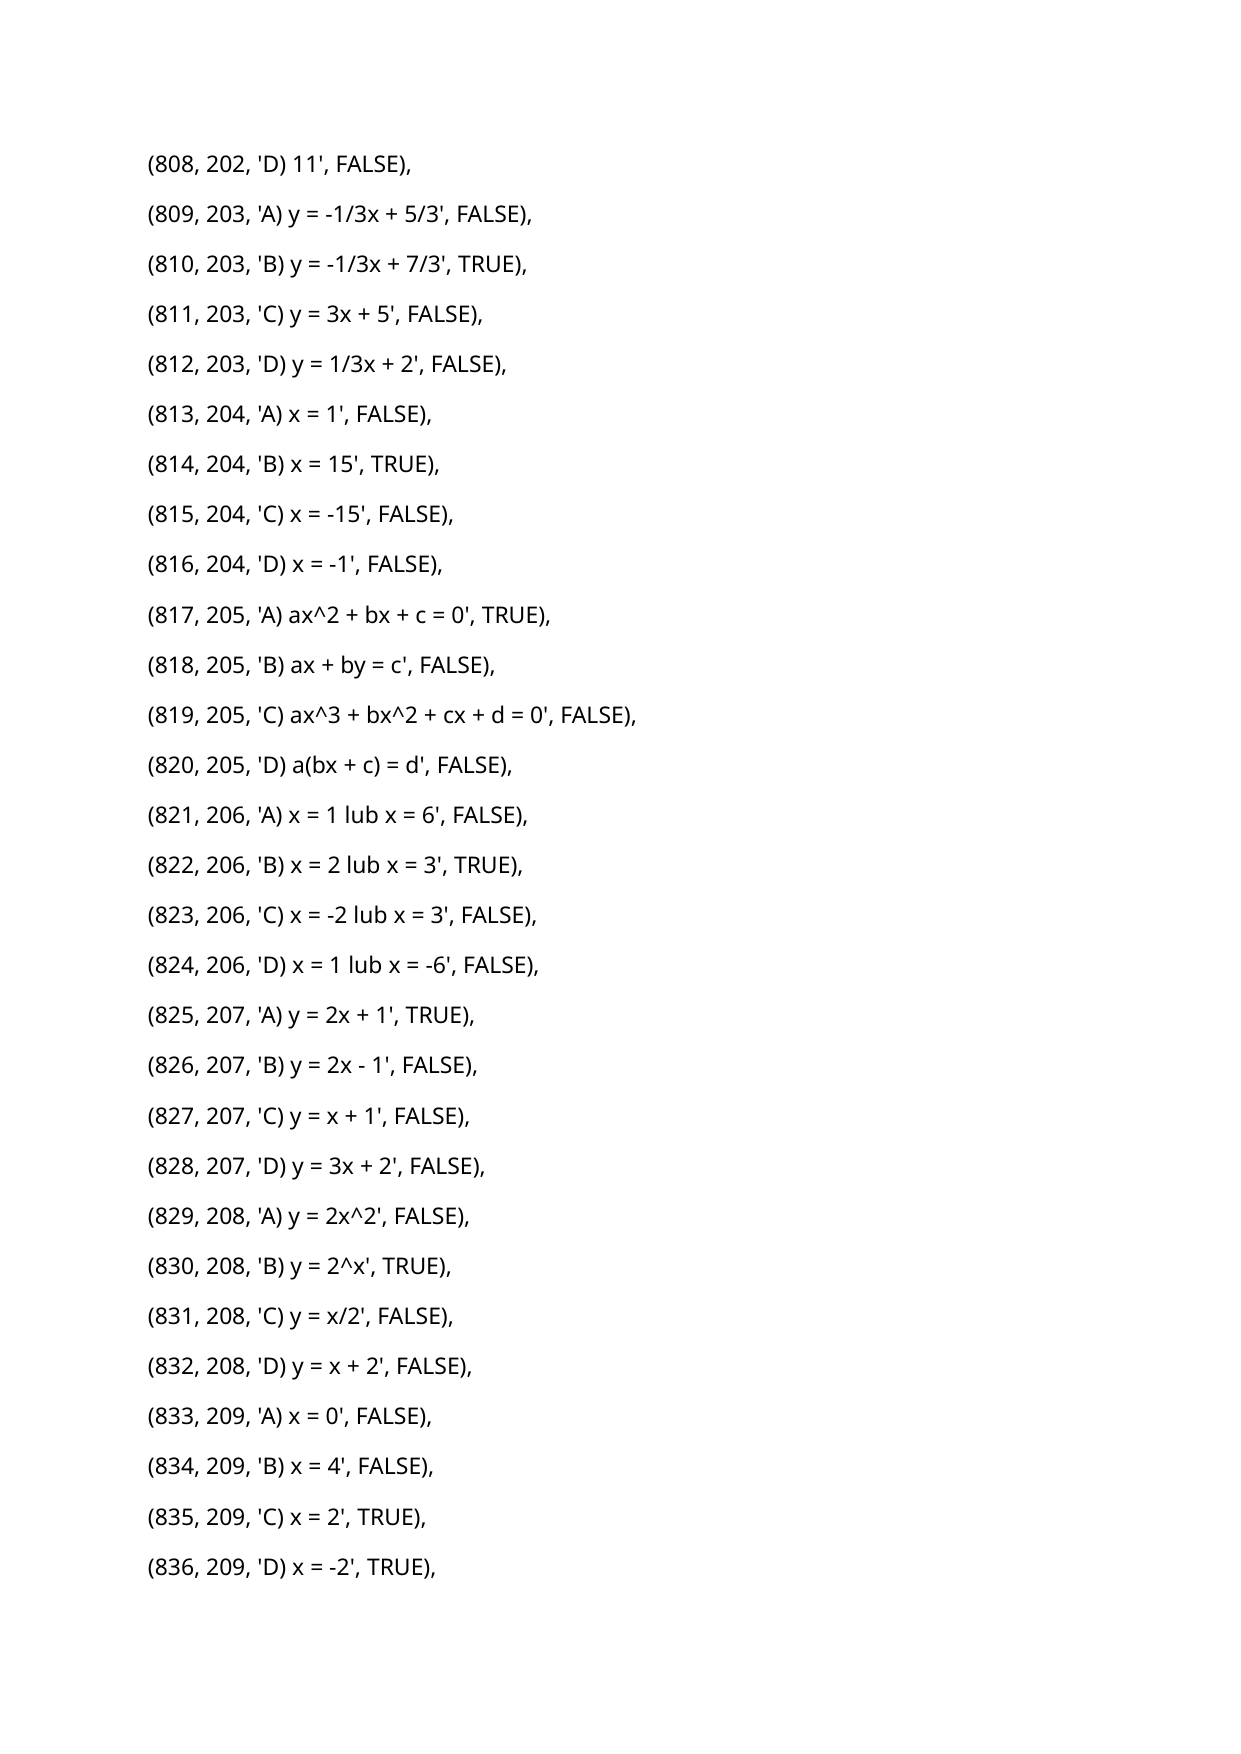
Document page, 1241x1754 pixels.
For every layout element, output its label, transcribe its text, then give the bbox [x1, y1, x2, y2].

text (831, 208, 'C) y = x/2', FALSE), [148, 1300, 1093, 1331]
text (830, 208, 'B) y = 2^x', TRUE), [148, 1250, 1093, 1281]
text (823, 206, 'C) x = -2 lub x = 3', FALSE), [148, 899, 1093, 930]
text (814, 204, 'B) x = 15', TRUE), [148, 448, 1093, 479]
text (818, 205, 'B) ax + by = c', FALSE), [148, 649, 1093, 680]
text (809, 203, 'A) y = -1/3x + 5/3', FALSE), [148, 198, 1093, 229]
text (835, 209, 'C) x = 2', TRUE), [148, 1500, 1093, 1532]
text (810, 203, 'B) y = -1/3x + 7/3', TRUE), [148, 248, 1093, 279]
text (820, 205, 'D) a(bx + c) = d', FALSE), [148, 749, 1093, 780]
text (832, 208, 'D) y = x + 2', FALSE), [148, 1350, 1093, 1381]
text (816, 204, 'D) x = -1', FALSE), [148, 548, 1093, 580]
text (808, 202, 'D) 11', FALSE), [148, 148, 1093, 179]
text (821, 206, 'A) x = 1 lub x = 6', FALSE), [148, 799, 1093, 830]
text (815, 204, 'C) x = -15', FALSE), [148, 498, 1093, 529]
text (813, 204, 'A) x = 1', FALSE), [148, 398, 1093, 429]
text (812, 203, 'D) y = 1/3x + 2', FALSE), [148, 348, 1093, 379]
text (822, 206, 'B) x = 2 lub x = 3', TRUE), [148, 849, 1093, 880]
text (833, 209, 'A) x = 0', FALSE), [148, 1400, 1093, 1431]
text (811, 203, 'C) y = 3x + 5', FALSE), [148, 298, 1093, 329]
text (828, 207, 'D) y = 3x + 2', FALSE), [148, 1150, 1093, 1181]
text (827, 207, 'C) y = x + 1', FALSE), [148, 1099, 1093, 1131]
text (829, 208, 'A) y = 2x^2', FALSE), [148, 1200, 1093, 1231]
text (824, 206, 'D) x = 1 lub x = -6', FALSE), [148, 949, 1093, 981]
text (836, 209, 'D) x = -2', TRUE), [148, 1551, 1093, 1582]
text (819, 205, 'C) ax^3 + bx^2 + cx + d = 0', FALSE), [148, 699, 1093, 730]
text (834, 209, 'B) x = 4', FALSE), [148, 1450, 1093, 1482]
text (817, 205, 'A) ax^2 + bx + c = 0', TRUE), [148, 598, 1093, 630]
text (825, 207, 'A) y = 2x + 1', TRUE), [148, 999, 1093, 1031]
text (826, 207, 'B) y = 2x - 1', FALSE), [148, 1049, 1093, 1081]
